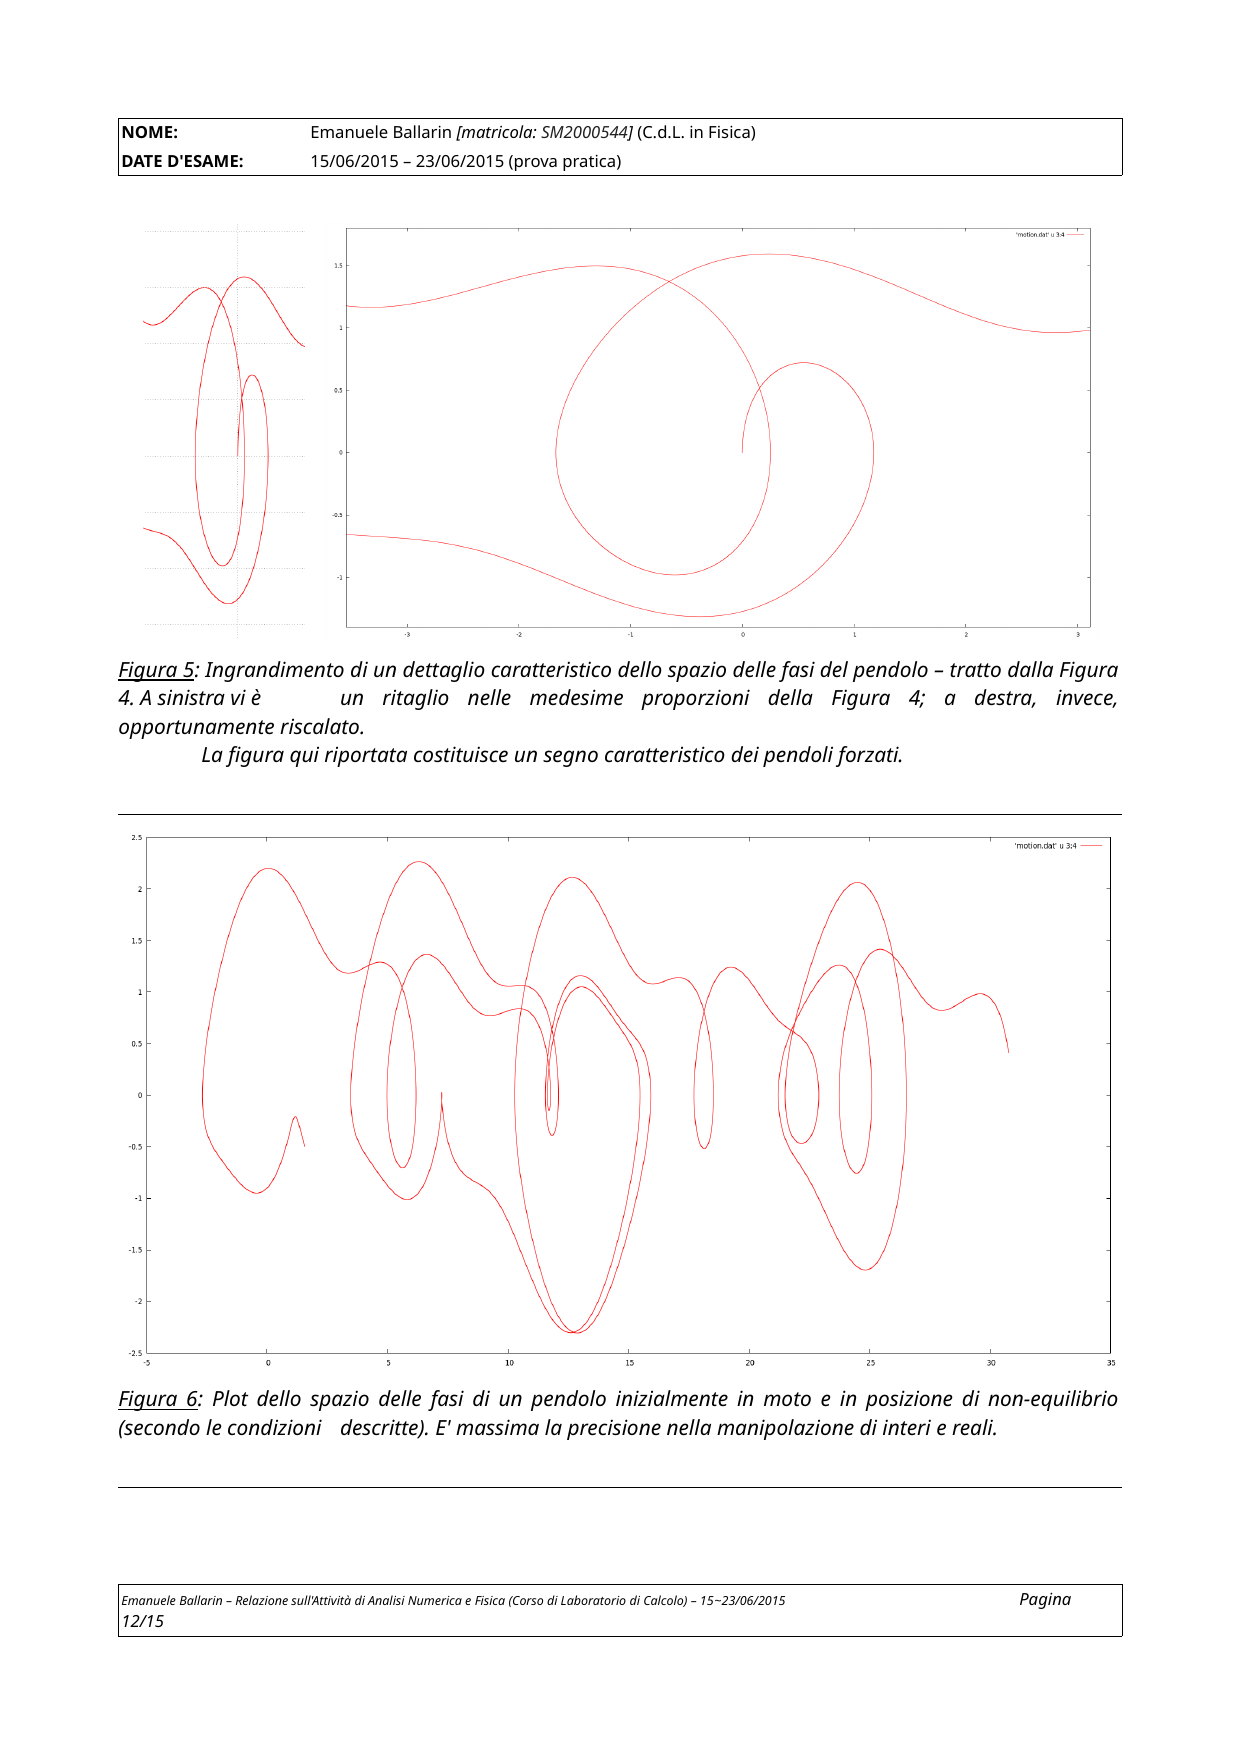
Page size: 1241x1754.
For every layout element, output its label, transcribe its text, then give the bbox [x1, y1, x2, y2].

text Figura 6: Plot dello spazio delle fasi di un pendolo inizialmente in moto e in posizione di non-equilibrio (secondo le condizioni descritte). E' massima la precisione nella manipolazione di interi e reali. [118, 1384, 1122, 1441]
picture [149, 224, 228, 638]
text La figura qui riportata costituisce un segno caratteristico dei pendoli forzati. [118, 740, 1122, 769]
picture [118, 828, 1123, 1371]
text Figura 5: Ingrandimento di un dettaglio caratteristico dello spazio delle fasi del pendolo – tratto dalla Figura 4. A sinistra vi è un ritaglio nelle medesime proporzioni della Figura 4; a destra, invece, opportunamente riscalato. [118, 655, 1122, 740]
picture [324, 222, 1100, 641]
